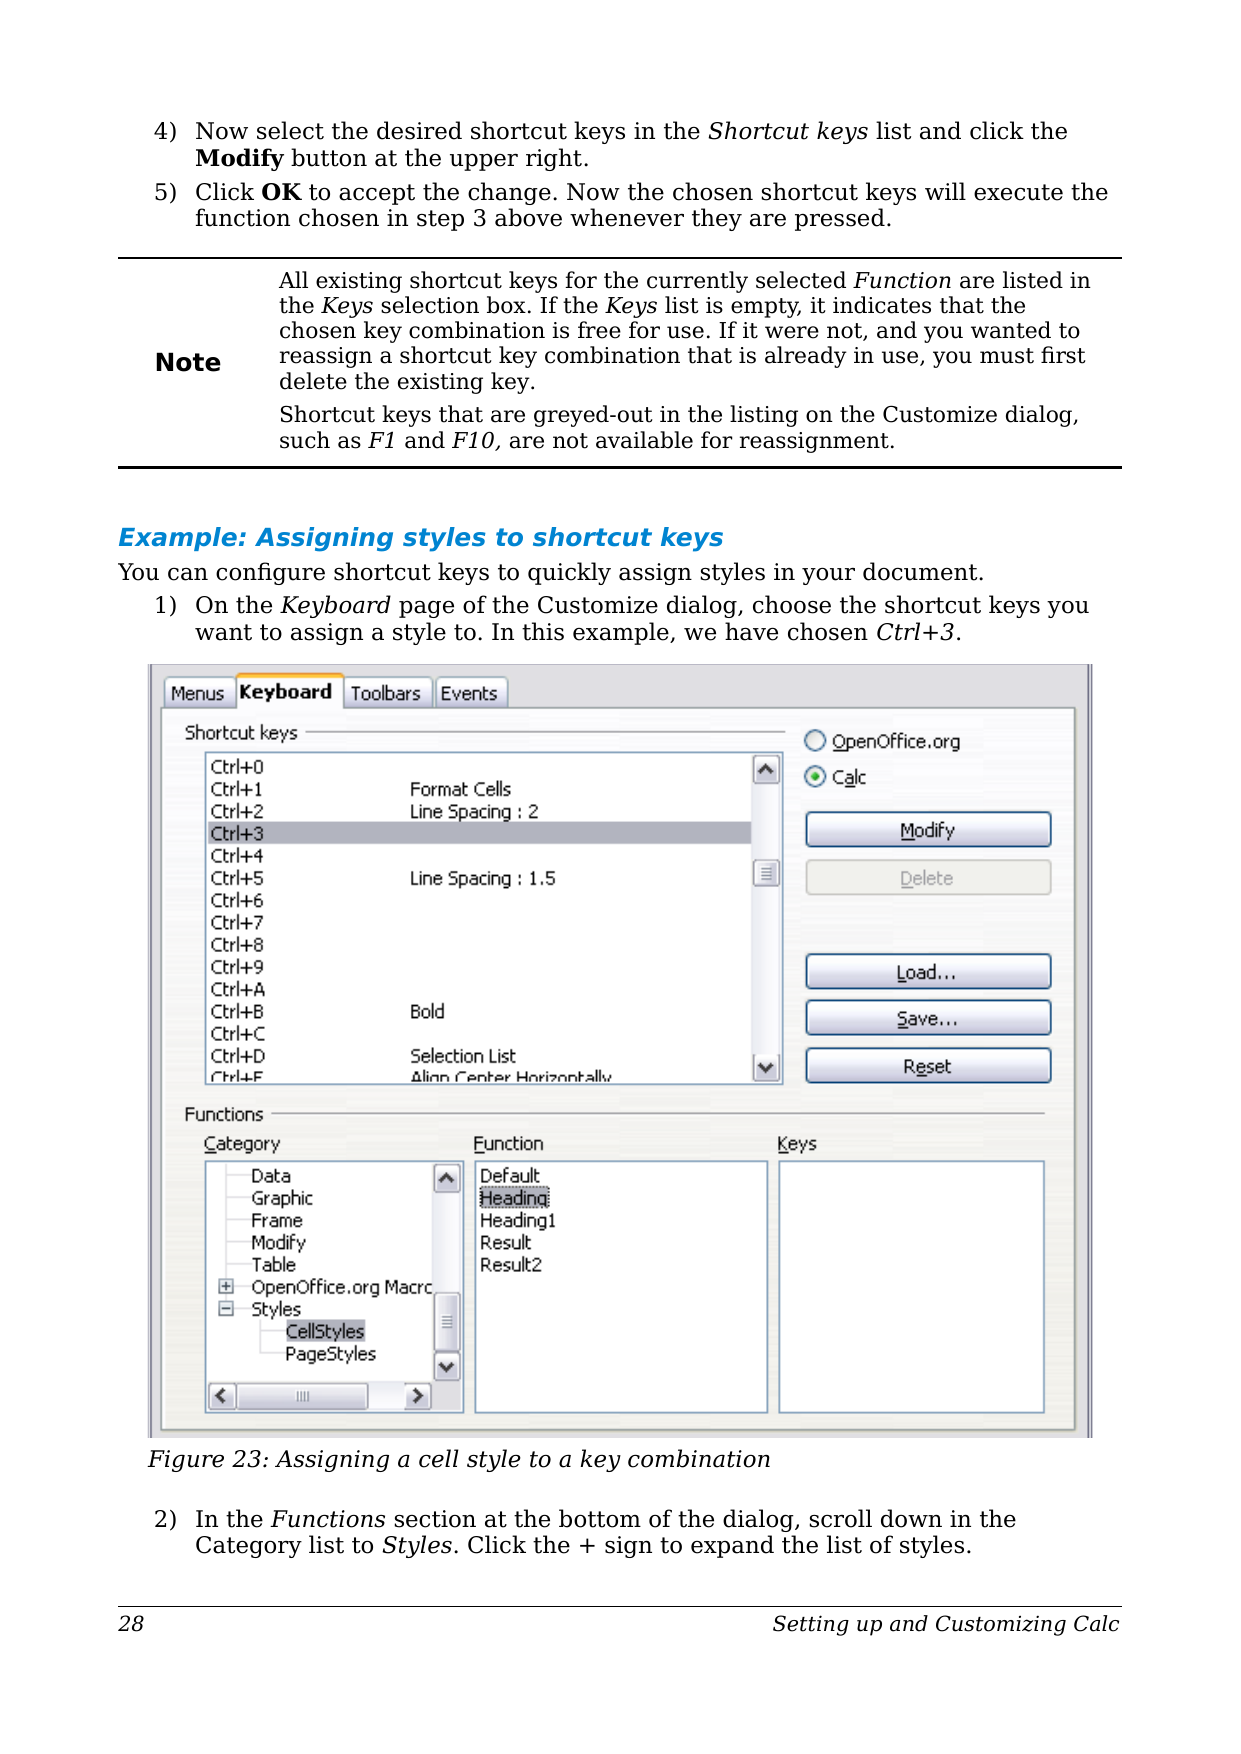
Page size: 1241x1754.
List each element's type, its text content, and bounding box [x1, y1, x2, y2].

list Click OK to accept the change. Now the chosen shortcut keys will execute the function chosen in step 3 above whenever they are pressed. [177, 178, 1122, 232]
list In the Functions section at the bottom of the dialog, scroll down in the Category list to Styles. Click the + sign to expand the list of styles. [177, 1506, 1122, 1559]
list Now select the desired shortcut keys in the Shortcut keys list and click the Modify button at the upper right. [177, 118, 1122, 172]
picture [147, 664, 1093, 1438]
subtitle Example: Assigning styles to shortcut keys [118, 523, 1122, 553]
text Figure 23: Assigning a cell style to a key combination [148, 1446, 1092, 1473]
list On the Keyboard page of the Customize dialog, choose the shortcut keys you want to assign a style to. In this example, we have chosen Ctrl+3. [177, 592, 1122, 645]
table_header Note [118, 259, 257, 466]
list You can configure shortcut keys to quickly assign styles in your document. [118, 559, 1122, 586]
table_header All existing shortcut keys for the currently selected Function are listed in the Keys selection box. If the Keys list is empty, it indicates that the chosen key combination is free for use. If it were not, and you wanted to reassign a shortcut key combination that is already in use, you must first delete the existing key. Shortcut keys that are greyed-out in the listing on the Customize dialog, such as F1 and F10, are not available for reassignment. [258, 259, 1122, 466]
